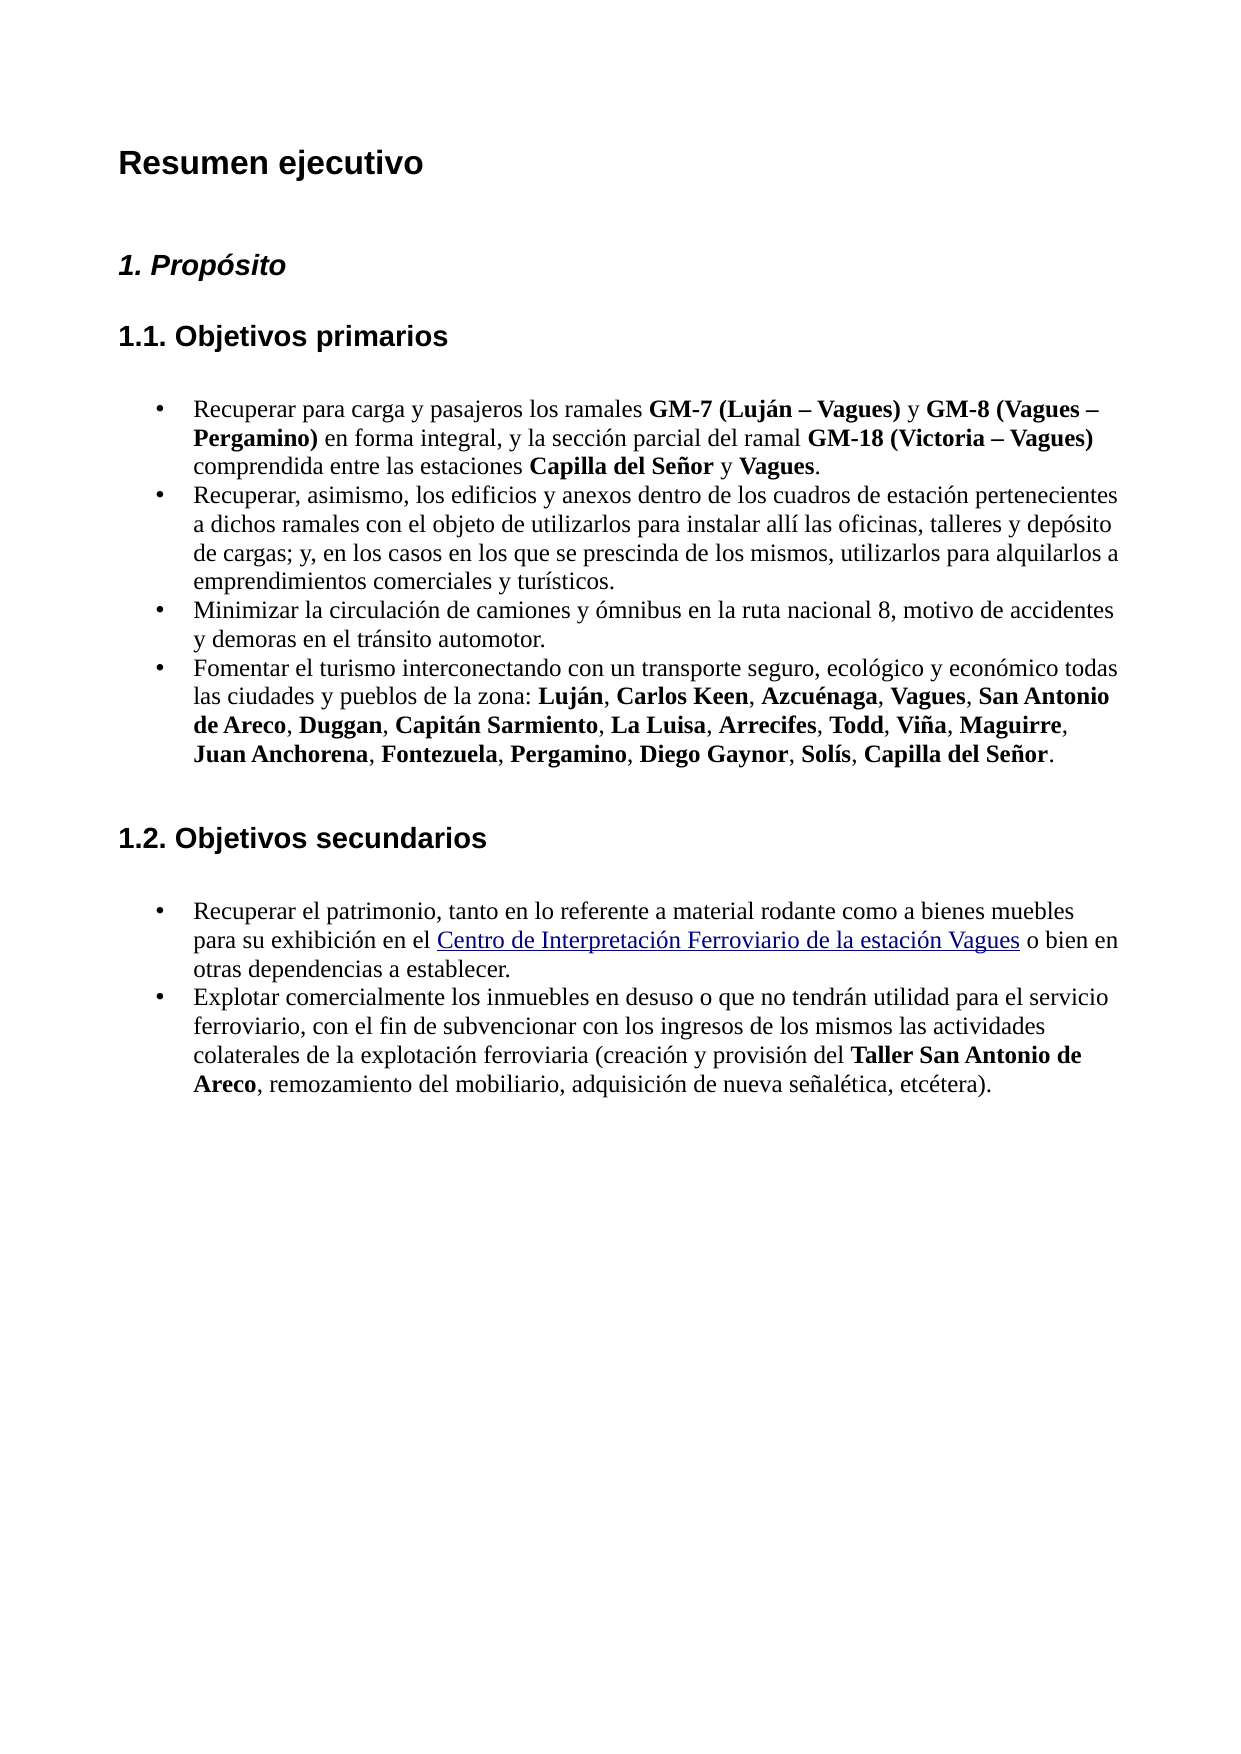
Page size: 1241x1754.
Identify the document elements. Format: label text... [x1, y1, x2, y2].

list Recuperar, asimismo, los edificios y anexos dentro de los cuadros de estación pertenecientes a dichos ramales con el objeto de utilizarlos para instalar allí las oficinas, talleres y depósito de cargas; y, en los casos en los que se prescinda de los mismos, utilizarlos para alquilarlos a emprendimientos comerciales y turísticos. [156, 480, 1122, 595]
list Fomentar el turismo interconectando con un transporte seguro, ecológico y económico todas las ciudades y pueblos de la zona: Luján, Carlos Keen, Azcuénaga, Vagues, San Antonio de Areco, Duggan, Capitán Sarmiento, La Luisa, Arrecifes, Todd, Viña, Maguirre, Juan Anchorena, Fontezuela, Pergamino, Diego Gaynor, Solís, Capilla del Señor. [156, 653, 1122, 768]
list Recuperar el patrimonio, tanto en lo referente a material rodante como a bienes muebles para su exhibición en el Centro de Interpretación Ferroviario de la estación Vagues o bien en otras dependencias a establecer. [156, 896, 1122, 982]
subtitle 1. Propósito [118, 248, 1122, 282]
subtitle 1.1. Objetivos primarios [118, 319, 1122, 353]
list Explotar comercialmente los inmuebles en desuso o que no tendrán utilidad para el servicio ferroviario, con el fin de subvencionar con los ingresos de los mismos las actividades colaterales de la explotación ferroviaria (creación y provisión del Taller San Antonio de Areco, remozamiento del mobiliario, adquisición de nueva señalética, etcétera). [156, 982, 1122, 1097]
list Minimizar la circulación de camiones y ómnibus en la ruta nacional 8, motivo de accidentes y demoras en el tránsito automotor. [156, 595, 1122, 653]
subtitle Resumen ejecutivo [118, 143, 1122, 182]
list Recuperar para carga y pasajeros los ramales GM-7 (Luján – Vagues) y GM-8 (Vagues – Pergamino) en forma integral, y la sección parcial del ramal GM-18 (Victoria – Vagues) comprendida entre las estaciones Capilla del Señor y Vagues. [156, 394, 1122, 480]
subtitle 1.2. Objetivos secundarios [118, 821, 1122, 855]
